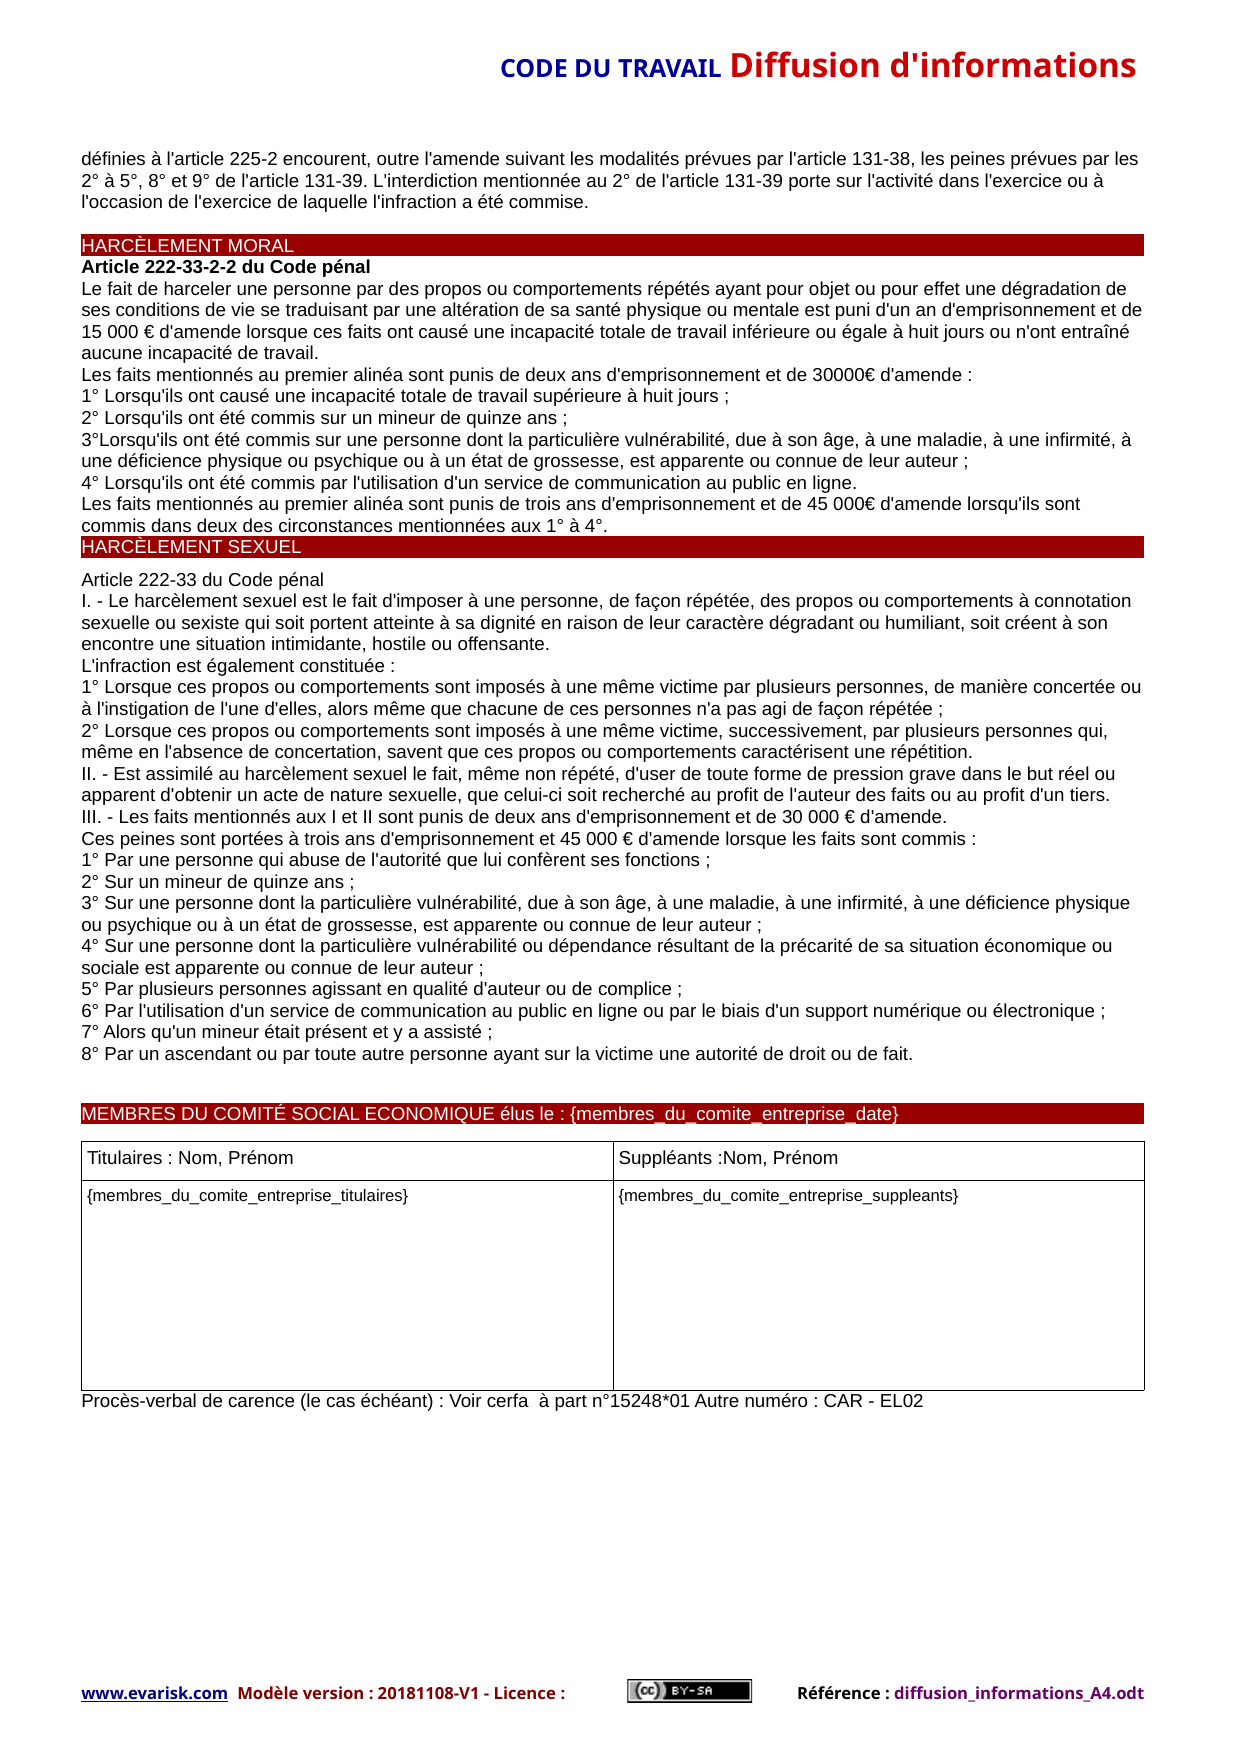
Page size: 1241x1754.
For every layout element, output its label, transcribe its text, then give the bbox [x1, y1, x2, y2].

text 4° Sur une personne dont la particulière vulnérabilité ou dépendance résultant de la précarité de sa situation économique ou sociale est apparente ou connue de leur auteur ; [81, 935, 1144, 978]
text 5° Par plusieurs personnes agissant en qualité d'auteur ou de complice ; [81, 978, 1144, 1000]
text Article 222-33-2-2 du Code pénal [81, 256, 1144, 277]
text 8° Par un ascendant ou par toute autre personne ayant sur la victime une autorité de droit ou de fait. [81, 1043, 1144, 1064]
text Article 222-33 du Code pénal [81, 568, 1144, 590]
text 7° Alors qu'un mineur était présent et y a assisté ; [81, 1021, 1144, 1043]
picture [627, 1679, 753, 1703]
text définies à l'article 225-2 encourent, outre l'amende suivant les modalités prévues par l'article 131-38, les peines prévues par les 2° à 5°, 8° et 9° de l'article 131-39. L'interdiction mentionnée au 2° de l'article 131-39 porte sur l'activité dans l'exercice ou à l'occasion de l'exercice de laquelle l'infraction a été commise. [81, 148, 1144, 213]
table_cell {membres_du_comite_entreprise_suppleants} [614, 1181, 1144, 1390]
text Procès-verbal de carence (le cas échéant) : Voir cerfa à part n°15248*01 Autre numéro : CAR - EL02 [81, 1391, 1144, 1412]
text 1° Par une personne qui abuse de l'autorité que lui confèrent ses fonctions ; [81, 849, 1144, 870]
text HARCÈLEMENT MORAL [81, 234, 1144, 256]
text III. - Les faits mentionnés aux I et II sont punis de deux ans d'emprisonnement et de 30 000 € d'amende. [81, 806, 1144, 827]
text Ces peines sont portées à trois ans d'emprisonnement et 45 000 € d'amende lorsque les faits sont commis : [81, 827, 1144, 849]
text HARCÈLEMENT SEXUEL [81, 536, 1144, 558]
text Le fait de harceler une personne par des propos ou comportements répétés ayant pour objet ou pour effet une dégradation de ses conditions de vie se traduisant par une altération de sa santé physique ou mentale est puni d'un an d'emprisonnement et de 15 000 € d'amende lorsque ces faits ont causé une incapacité totale de travail inférieure ou égale à huit jours ou n'ont entraîné aucune incapacité de travail. Les faits mentionnés au premier alinéa sont punis de deux ans d'emprisonnement et de 30000€ d'amende : 1° Lorsqu'ils ont causé une incapacité totale de travail supérieure à huit jours ; 2° Lorsqu'ils ont été commis sur un mineur de quinze ans ; 3°Lorsqu'ils ont été commis sur une personne dont la particulière vulnérabilité, due à son âge, à une maladie, à une infirmité, à une déficience physique ou psychique ou à un état de grossesse, est apparente ou connue de leur auteur ; 4° Lorsqu'ils ont été commis par l'utilisation d'un service de communication au public en ligne. Les faits mentionnés au premier alinéa sont punis de trois ans d'emprisonnement et de 45 000€ d'amende lorsqu'ils sont commis dans deux des circonstances mentionnées aux 1° à 4°. [81, 277, 1144, 536]
text 6° Par l'utilisation d'un service de communication au public en ligne ou par le biais d'un support numérique ou électronique ; [81, 1000, 1144, 1021]
text 1° Lorsque ces propos ou comportements sont imposés à une même victime par plusieurs personnes, de manière concertée ou à l'instigation de l'une d'elles, alors même que chacune de ces personnes n'a pas agi de façon répétée ; [81, 676, 1144, 719]
text 2° Sur un mineur de quinze ans ; [81, 870, 1144, 892]
text I. - Le harcèlement sexuel est le fait d'imposer à une personne, de façon répétée, des propos ou comportements à connotation sexuelle ou sexiste qui soit portent atteinte à sa dignité en raison de leur caractère dégradant ou humiliant, soit créent à son encontre une situation intimidante, hostile ou offensante. [81, 590, 1144, 655]
table_header Titulaires : Nom, Prénom [82, 1142, 613, 1180]
text L'infraction est également constituée : [81, 655, 1144, 676]
text II. - Est assimilé au harcèlement sexuel le fait, même non répété, d'user de toute forme de pression grave dans le but réel ou apparent d'obtenir un acte de nature sexuelle, que celui-ci soit recherché au profit de l'auteur des faits ou au profit d'un tiers. [81, 763, 1144, 806]
table_header Suppléants :Nom, Prénom [614, 1142, 1144, 1180]
text 2° Lorsque ces propos ou comportements sont imposés à une même victime, successivement, par plusieurs personnes qui, même en l'absence de concertation, savent que ces propos ou comportements caractérisent une répétition. [81, 719, 1144, 763]
text 3° Sur une personne dont la particulière vulnérabilité, due à son âge, à une maladie, à une infirmité, à une déficience physique ou psychique ou à un état de grossesse, est apparente ou connue de leur auteur ; [81, 892, 1144, 935]
table_cell {membres_du_comite_entreprise_titulaires} [82, 1181, 613, 1390]
text MEMBRES DU COMITÉ SOCIAL ECONOMIQUE élus le : {membres_du_comite_entreprise_date} [81, 1103, 1144, 1124]
